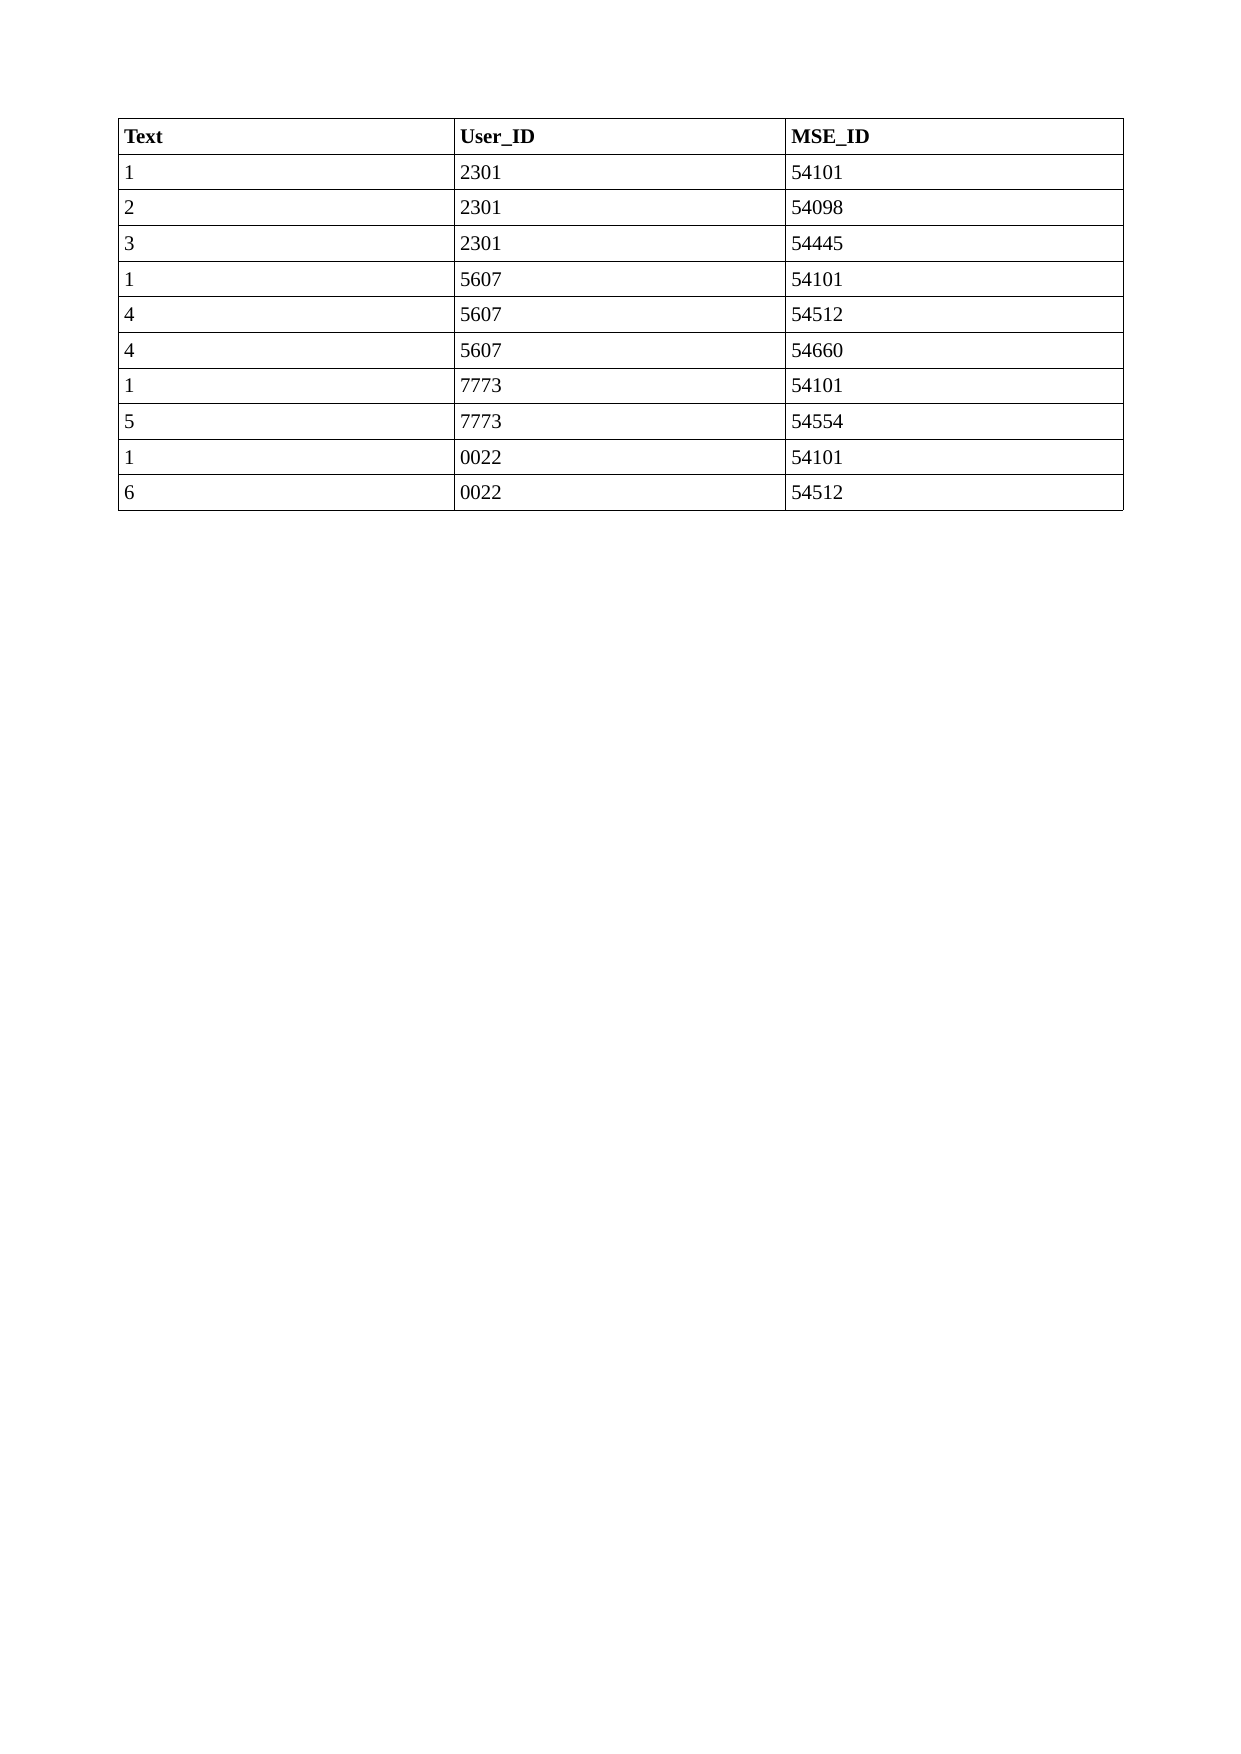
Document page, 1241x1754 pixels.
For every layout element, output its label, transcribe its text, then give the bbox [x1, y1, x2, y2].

table_cell 54098 [786, 190, 1123, 225]
table_cell 54101 [786, 262, 1123, 296]
table_cell 1 [119, 369, 454, 403]
table_cell 4 [119, 333, 454, 367]
table_cell 54512 [786, 475, 1123, 510]
table_cell 2 [119, 190, 454, 225]
table_cell 5607 [455, 297, 785, 332]
table_cell 7773 [455, 369, 785, 403]
table_cell 54660 [786, 333, 1123, 367]
table_cell 54101 [786, 369, 1123, 403]
table_cell 2301 [455, 226, 785, 261]
table_cell 5 [119, 404, 454, 439]
table_cell 1 [119, 262, 454, 296]
table_cell 54512 [786, 297, 1123, 332]
table_cell 1 [119, 440, 454, 474]
table_header User_ID [455, 119, 785, 154]
table_cell 5607 [455, 333, 785, 367]
table_cell 6 [119, 475, 454, 510]
table_cell 3 [119, 226, 454, 261]
table_cell 0022 [455, 475, 785, 510]
table_cell 54554 [786, 404, 1123, 439]
table_header Text [119, 119, 454, 154]
table_cell 54445 [786, 226, 1123, 261]
table_cell 2301 [455, 155, 785, 189]
table_cell 1 [119, 155, 454, 189]
table_header MSE_ID [786, 119, 1123, 154]
table_cell 2301 [455, 190, 785, 225]
table_cell 7773 [455, 404, 785, 439]
table_cell 4 [119, 297, 454, 332]
table_cell 0022 [455, 440, 785, 474]
table_cell 5607 [455, 262, 785, 296]
table_cell 54101 [786, 155, 1123, 189]
table_cell 54101 [786, 440, 1123, 474]
